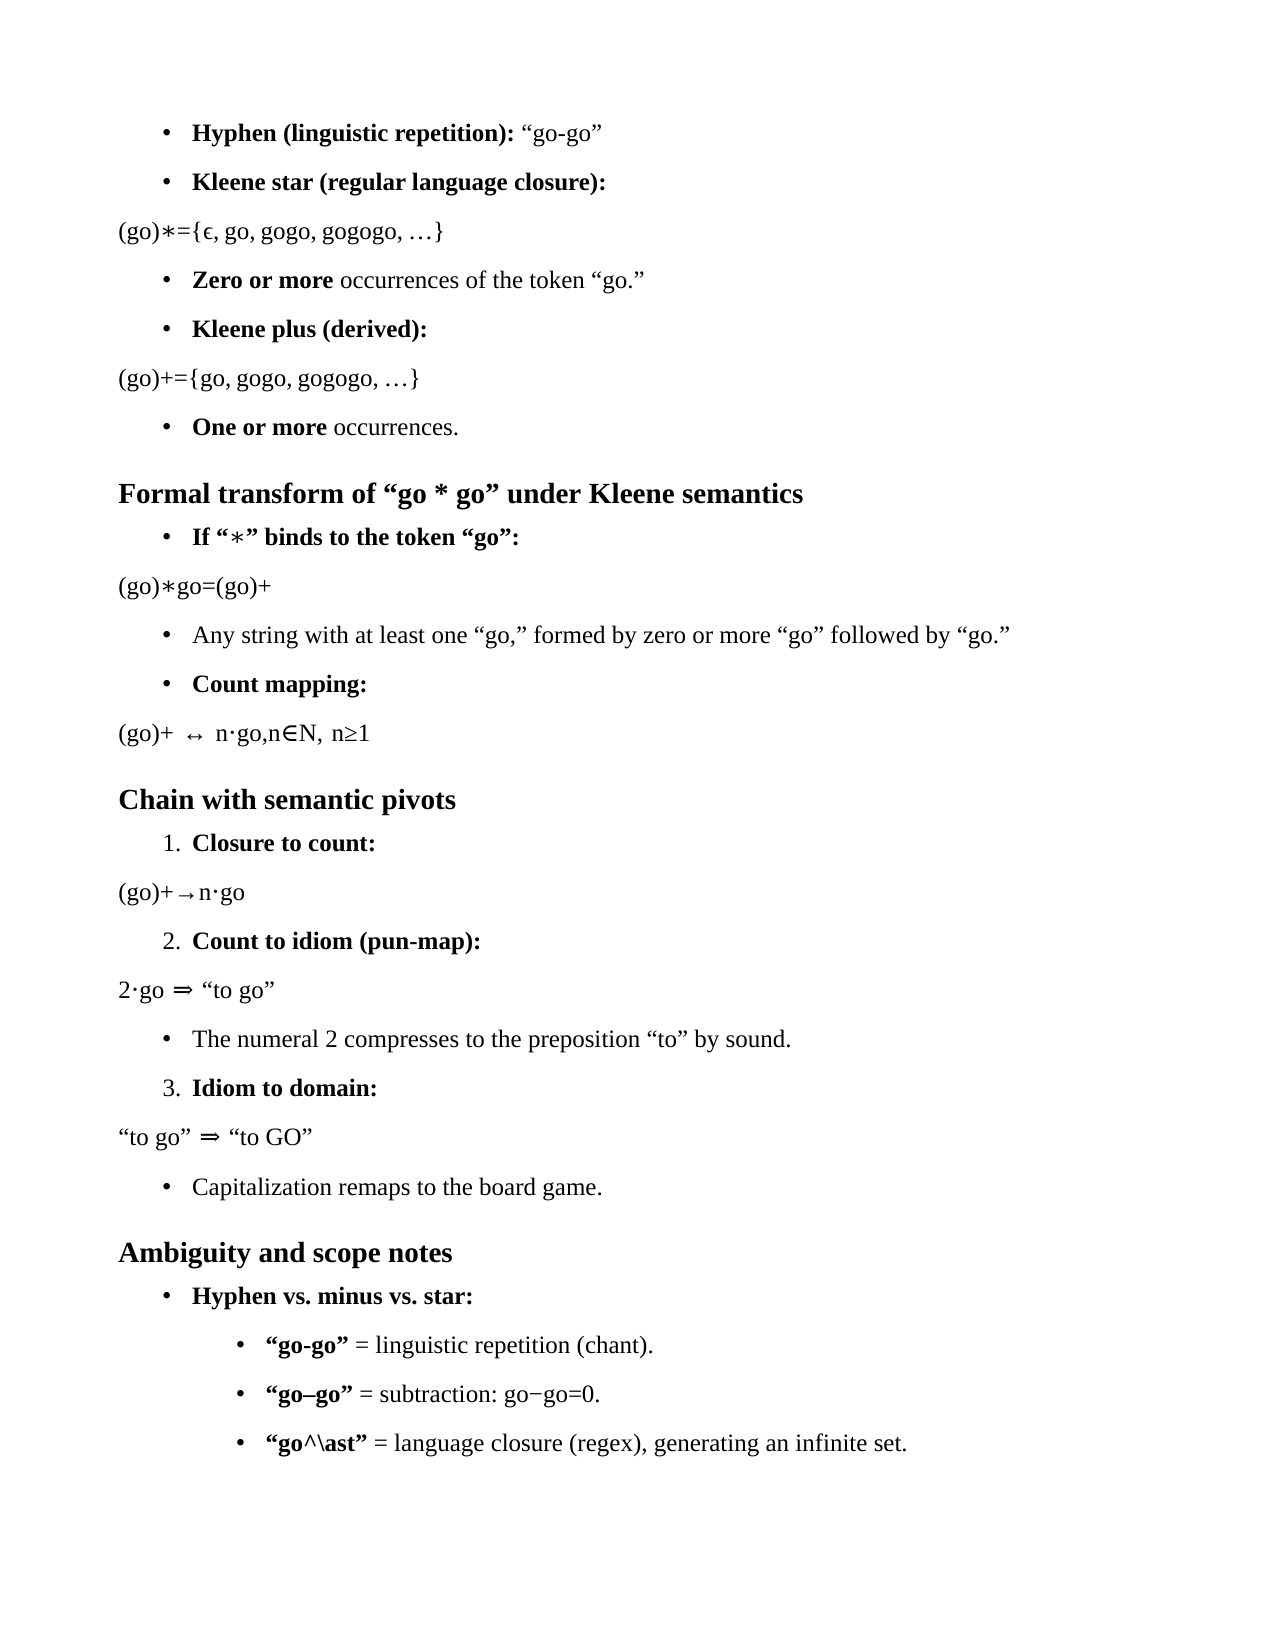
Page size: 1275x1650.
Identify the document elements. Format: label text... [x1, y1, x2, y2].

list Zero or more occurrences of the token “go.” [162, 265, 1157, 294]
list Closure to count: [162, 828, 1157, 857]
list Count mapping: [162, 669, 1157, 698]
list “go‑go” = linguistic repetition (chant). [236, 1330, 1157, 1359]
list Capitalization remaps to the board game. [162, 1172, 1157, 1200]
text (go)∗go=(go)+ [118, 571, 1157, 600]
list Hyphen vs. minus vs. star: [162, 1281, 1157, 1310]
list Kleene plus (derived): [162, 314, 1157, 343]
list Hyphen (linguistic repetition): “go‑go” [162, 118, 1157, 147]
list Idiom to domain: [162, 1073, 1157, 1102]
text (go)+={go, gogo, gogogo, …} [118, 363, 1157, 392]
text (go)∗={ϵ, go, gogo, gogogo, …} [118, 216, 1157, 245]
subtitle Formal transform of “go * go” under Kleene semantics [118, 476, 1157, 510]
list If “∗” binds to the token “go”: [162, 522, 1157, 551]
list Kleene star (regular language closure): [162, 167, 1157, 196]
text (go)+→n⋅go [118, 877, 1157, 906]
subtitle Ambiguity and scope notes [118, 1235, 1157, 1269]
list “go^\ast” = language closure (regex), generating an infinite set. [236, 1428, 1157, 1457]
subtitle Chain with semantic pivots [118, 782, 1157, 816]
list Count to idiom (pun-map): [162, 926, 1157, 955]
list Any string with at least one “go,” formed by zero or more “go” followed by “go.” [162, 620, 1157, 649]
text “to go” ⇒ “to GO” [118, 1122, 1157, 1151]
text 2⋅go ⇒ “to go” [118, 975, 1157, 1004]
text (go)+ ↔ n⋅go,n∈N, n≥1 [118, 718, 1157, 747]
list One or more occurrences. [162, 412, 1157, 441]
list “go–go” = subtraction: go−go=0. [236, 1379, 1157, 1408]
list The numeral 2 compresses to the preposition “to” by sound. [162, 1024, 1157, 1053]
